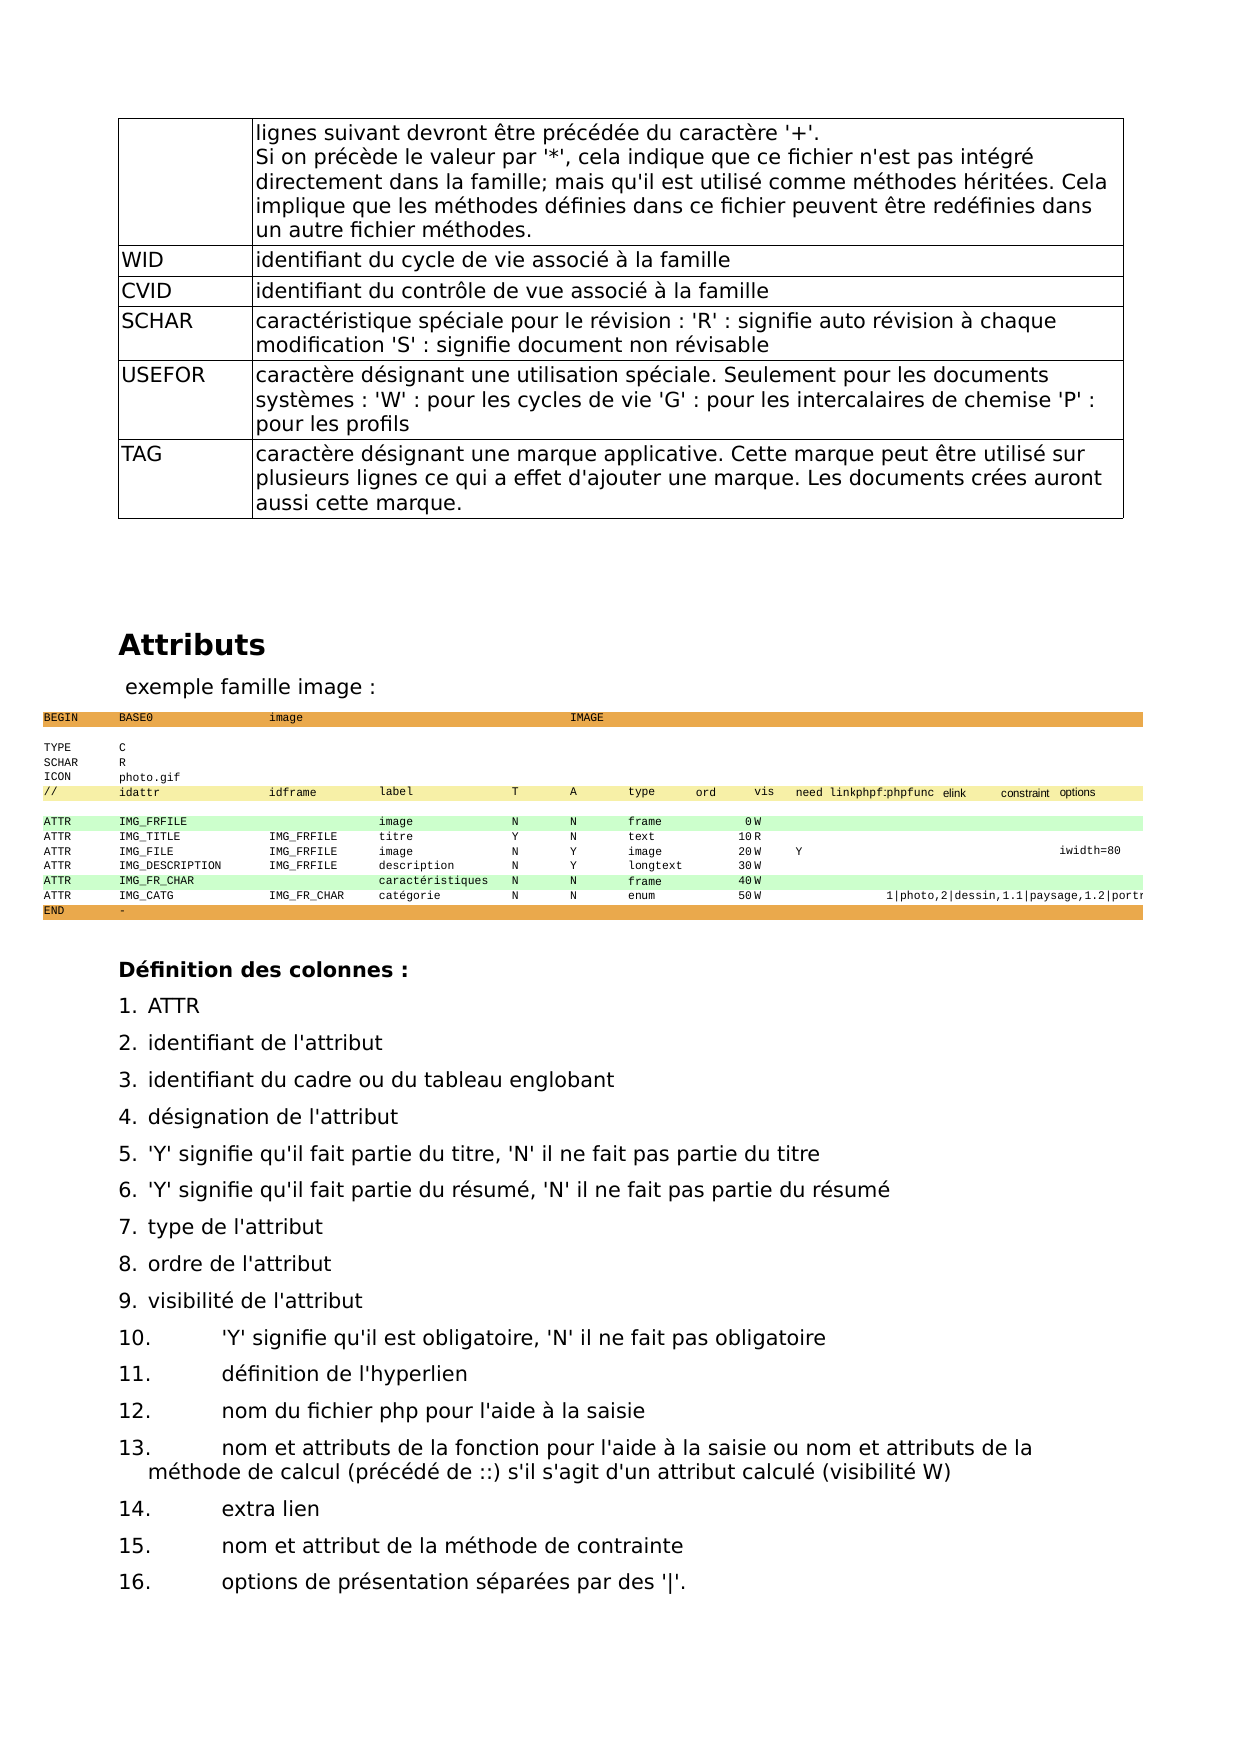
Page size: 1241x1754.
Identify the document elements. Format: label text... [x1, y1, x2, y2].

list désignation de l'attribut [118, 1105, 1122, 1129]
list options de présentation séparées par des '|'. [118, 1570, 1122, 1595]
list type de l'attribut [118, 1215, 1122, 1239]
list 'Y' signifie qu'il fait partie du résumé, 'N' il ne fait pas partie du résumé [118, 1178, 1122, 1203]
list ATTR [118, 994, 1122, 1019]
table_cell caractère désignant une marque applicative. Cette marque peut être utilisé sur plusieurs lignes ce qui a effet d'ajouter une marque. Les documents crées auront aussi cette marque. [253, 440, 1123, 518]
table_cell WID [119, 246, 252, 276]
list nom et attributs de la fonction pour l'aide à la saisie ou nom et attributs de la méthode de calcul (précédé de ::) s'il s'agit d'un attribut calculé (visibilité W) [118, 1436, 1122, 1484]
list identifiant du cadre ou du tableau englobant [118, 1068, 1122, 1092]
subtitle Attributs [118, 628, 1122, 662]
list visibilité de l'attribut [118, 1289, 1122, 1313]
list extra lien [118, 1497, 1122, 1521]
table_cell identifiant du cycle de vie associé à la famille [253, 246, 1123, 276]
table_cell USEFOR [119, 361, 252, 439]
list définition de l'hyperlien [118, 1362, 1122, 1387]
list 'Y' signifie qu'il fait partie du titre, 'N' il ne fait pas partie du titre [118, 1142, 1122, 1166]
list ordre de l'attribut [118, 1252, 1122, 1276]
table_cell CVID [119, 277, 252, 306]
list nom du fichier php pour l'aide à la saisie [118, 1399, 1122, 1423]
table_cell TAG [119, 440, 252, 518]
table_cell lignes suivant devront être précédée du caractère '+'. Si on précède le valeur par '*', cela indique que ce fichier n'est pas intégré directement dans la famille; mais qu'il est utilisé comme méthodes héritées. Cela implique que les méthodes définies dans ce fichier peuvent être redéfinies dans un autre fichier méthodes. [253, 119, 1123, 245]
list 'Y' signifie qu'il est obligatoire, 'N' il ne fait pas obligatoire [118, 1326, 1122, 1350]
text exemple famille image : [118, 675, 1122, 699]
table_cell identifiant du contrôle de vue associé à la famille [253, 277, 1123, 306]
list nom et attribut de la méthode de contrainte [118, 1534, 1122, 1558]
table_cell caractéristique spéciale pour le révision : 'R' : signifie auto révision à chaque modification 'S' : signifie document non révisable [253, 307, 1123, 360]
text Définition des colonnes : [118, 958, 1122, 982]
table_cell SCHAR [119, 307, 252, 360]
table_cell caractère désignant une utilisation spéciale. Seulement pour les documents systèmes : 'W' : pour les cycles de vie 'G' : pour les intercalaires de chemise 'P' : pour les profils [253, 361, 1123, 439]
table_cell [119, 119, 252, 245]
list identifiant de l'attribut [118, 1031, 1122, 1056]
